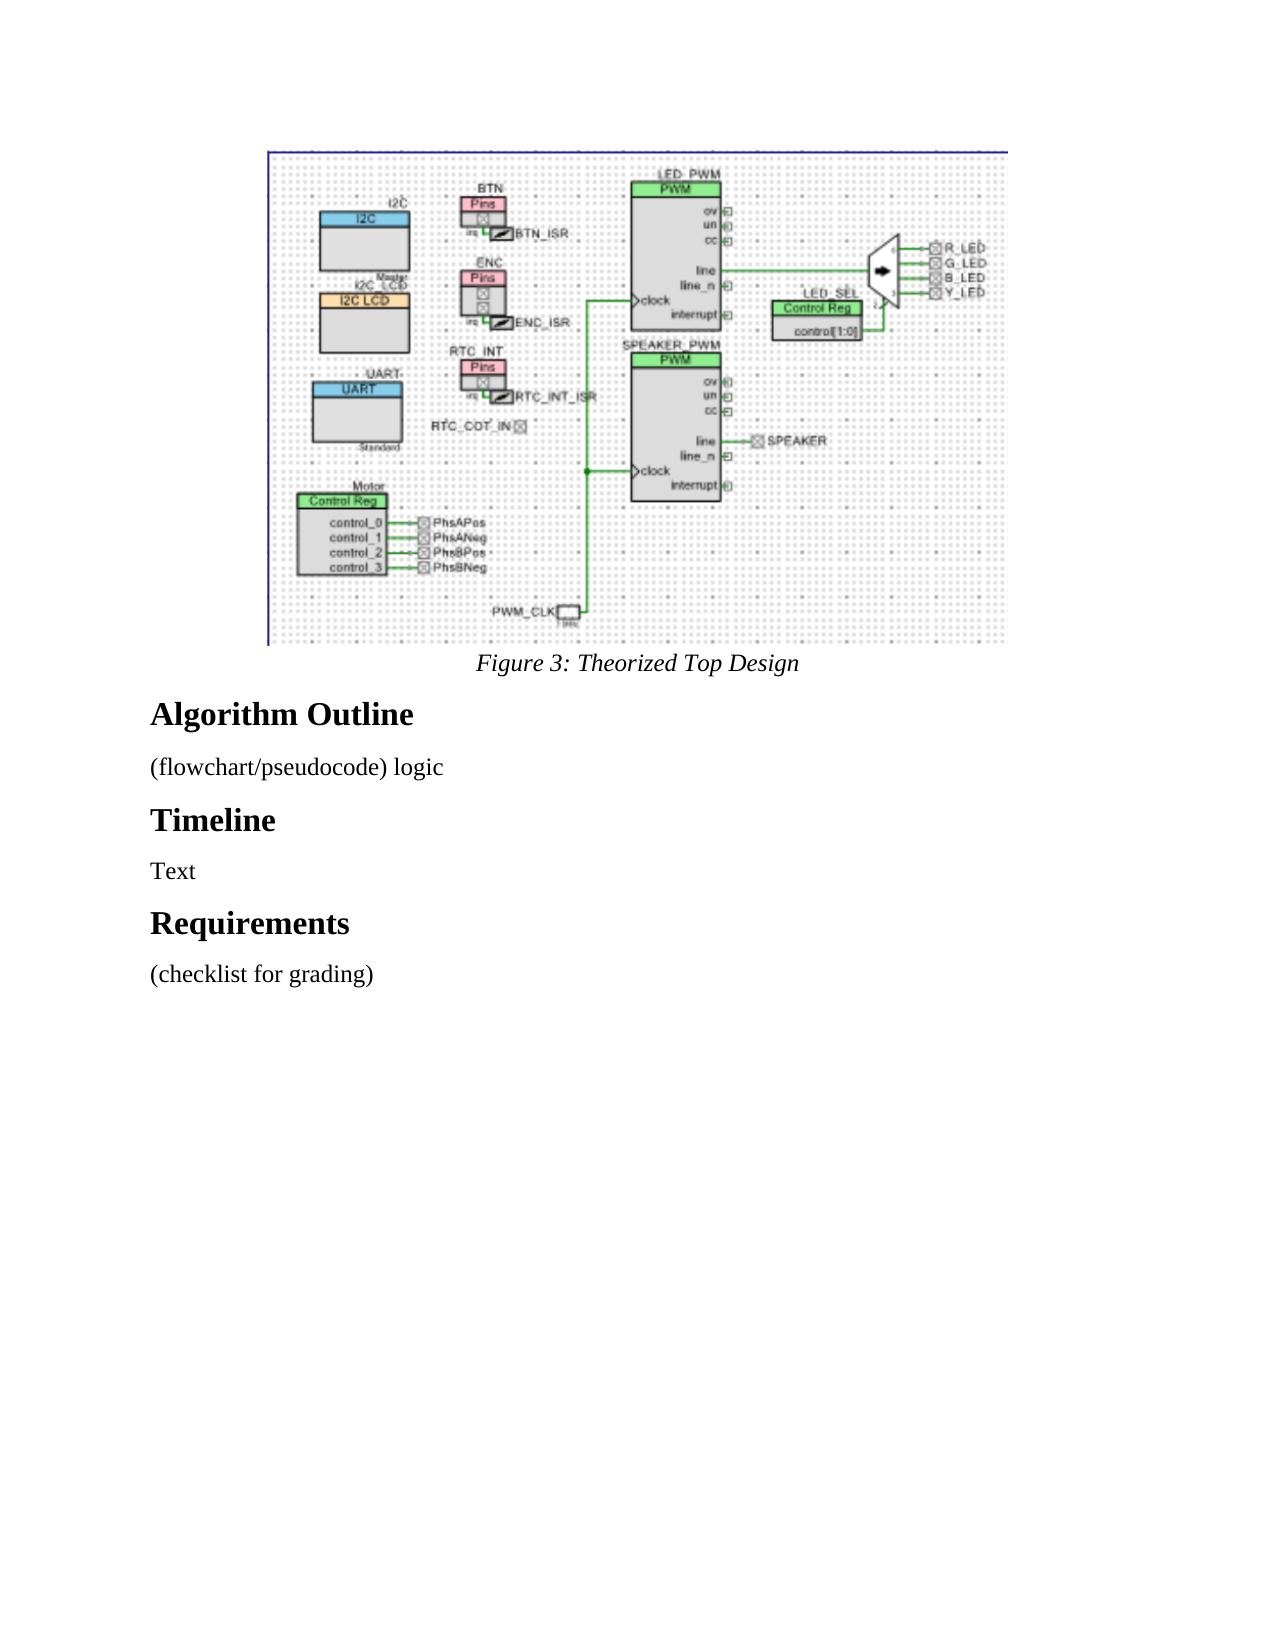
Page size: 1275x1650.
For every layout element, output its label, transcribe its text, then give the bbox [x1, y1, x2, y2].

picture [267, 150, 1008, 646]
text Requirements [150, 903, 1125, 941]
text (flowchart/pseudocode) logic [150, 752, 1125, 781]
text Timeline [150, 800, 1125, 838]
text (checklist for grading) [150, 959, 1125, 988]
text Figure 3: Theorized Top Design [150, 150, 1125, 676]
text Algorithm Outline [150, 695, 1125, 733]
text Text [150, 856, 1125, 885]
